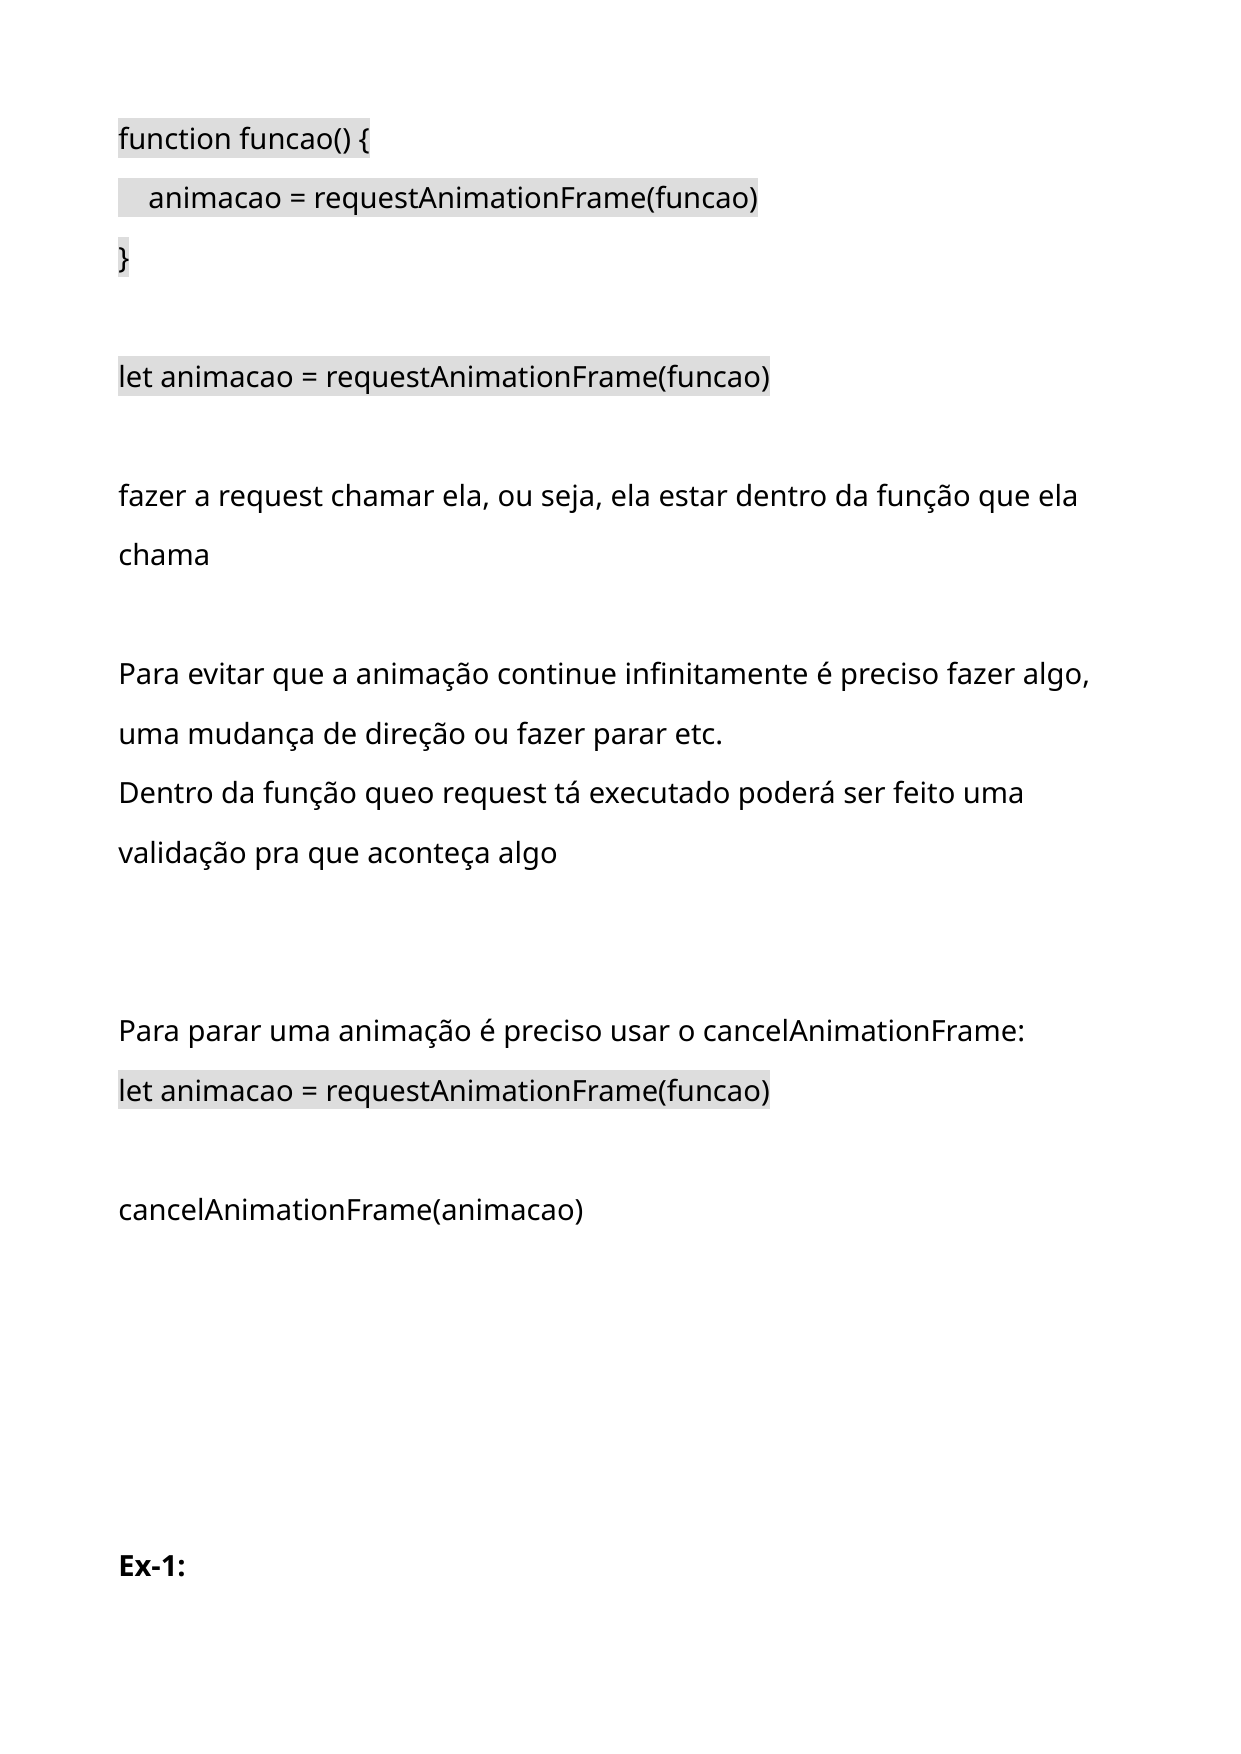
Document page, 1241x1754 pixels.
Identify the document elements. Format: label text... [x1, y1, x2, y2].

text function funcao() { [118, 118, 1122, 158]
text animacao = requestAnimationFrame(funcao) [118, 178, 1122, 217]
text fazer a request chamar ela, ou seja, ela estar dentro da função que ela chama [118, 475, 1122, 574]
text let animacao = requestAnimationFrame(funcao) [118, 1070, 1122, 1109]
text Dentro da função queo request tá executado poderá ser feito uma validação pra que aconteça algo [118, 772, 1122, 872]
text Ex-1: [118, 1546, 1122, 1585]
text } [118, 237, 1122, 277]
text Para parar uma animação é preciso usar o cancelAnimationFrame: [118, 1010, 1122, 1050]
text cancelAnimationFrame(animacao) [118, 1189, 1122, 1228]
text let animacao = requestAnimationFrame(funcao) [118, 356, 1122, 396]
text Para evitar que a animação continue infinitamente é preciso fazer algo, uma mudança de direção ou fazer parar etc. [118, 653, 1122, 753]
